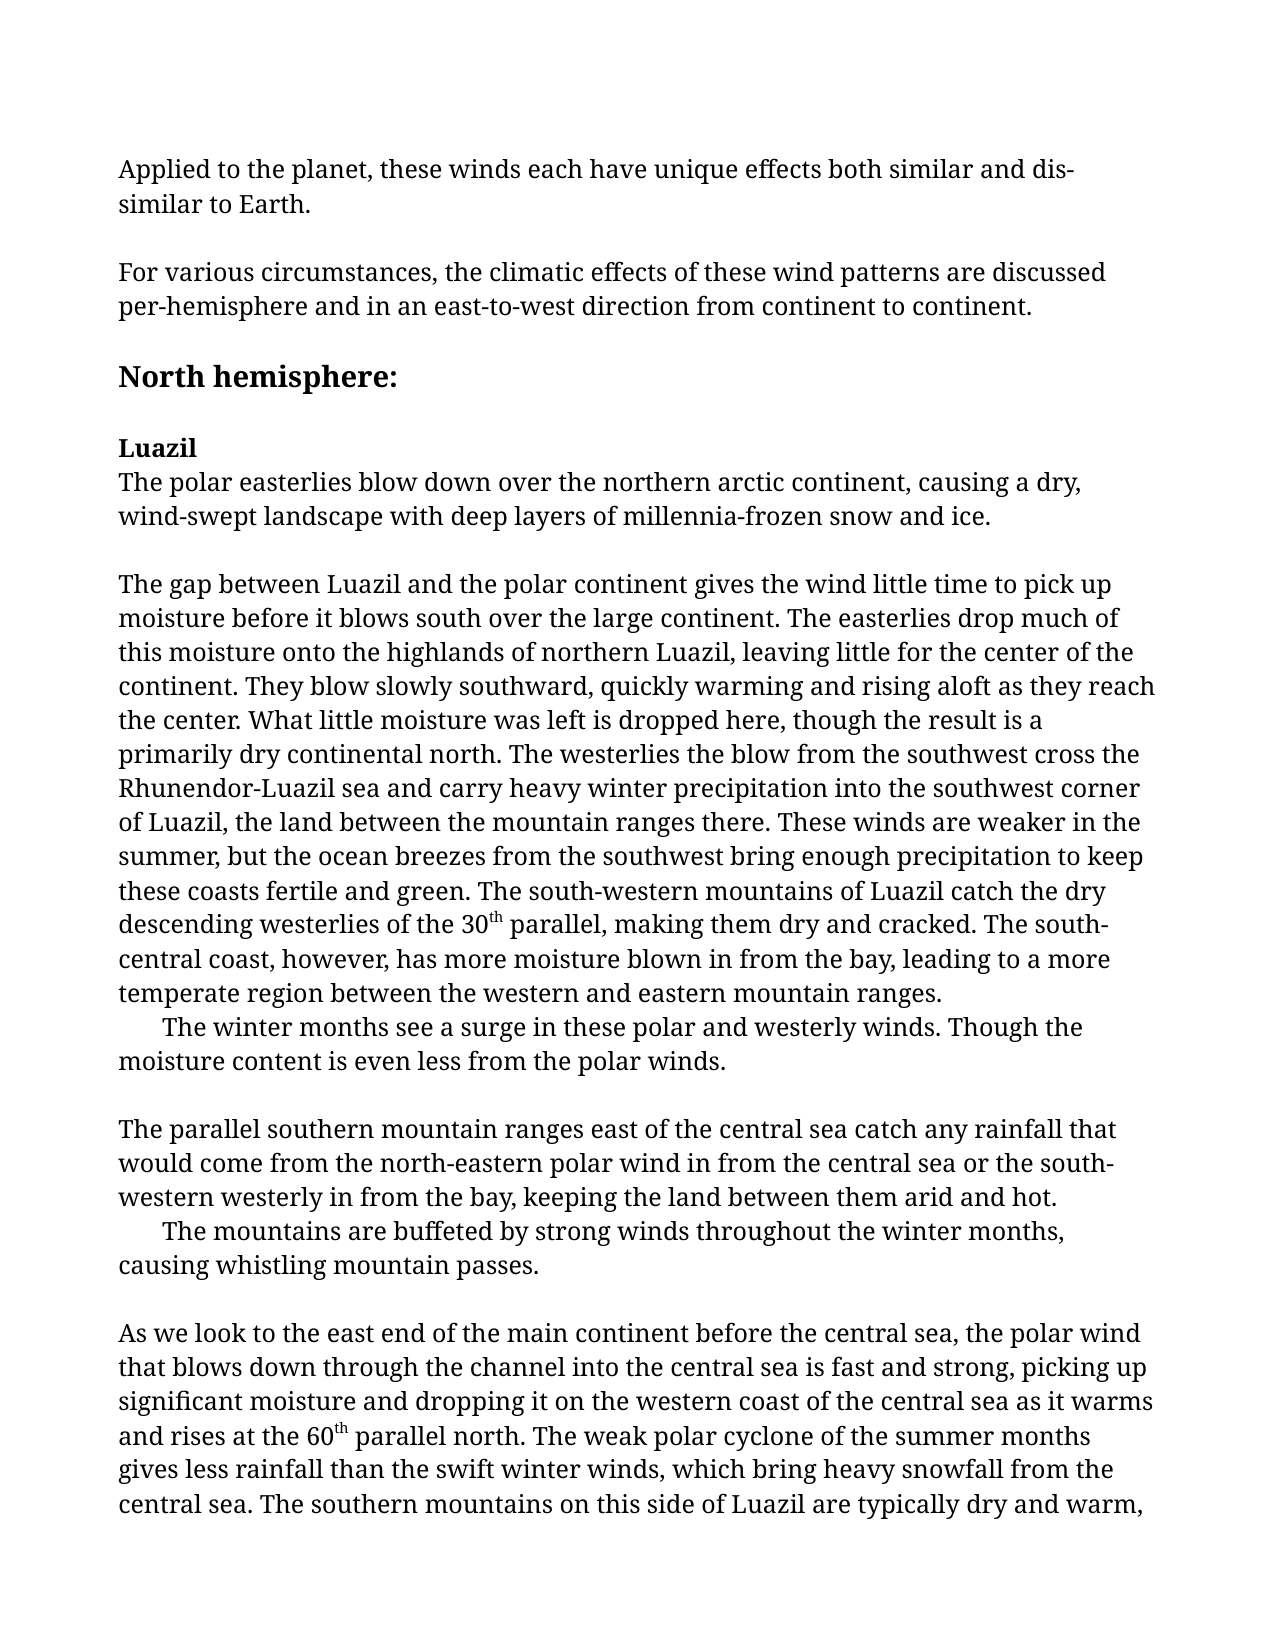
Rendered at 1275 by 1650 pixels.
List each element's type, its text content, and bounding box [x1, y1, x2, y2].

text Luazil [118, 430, 1157, 464]
text As we look to the east end of the main continent before the central sea, the polar wind that blows down through the channel into the central sea is fast and strong, picking up significant moisture and dropping it on the western coast of the central sea as it warms and rises at the 60th parallel north. The weak polar cyclone of the summer months gives less rainfall than the swift winter winds, which bring heavy snowfall from the central sea. The southern mountains on this side of Luazil are typically dry and warm, [118, 1316, 1157, 1520]
text The parallel southern mountain ranges east of the central sea catch any rainfall that would come from the north-eastern polar wind in from the central sea or the south-western westerly in from the bay, keeping the land between them arid and hot. [118, 1112, 1157, 1214]
text The winter months see a surge in these polar and westerly winds. Though the moisture content is even less from the polar winds. [118, 1009, 1157, 1077]
text The mountains are buffeted by strong winds throughout the winter months, causing whistling mountain passes. [118, 1214, 1157, 1282]
text The polar easterlies blow down over the northern arctic continent, causing a dry, wind-swept landscape with deep layers of millennia-frozen snow and ice. [118, 464, 1157, 532]
text For various circumstances, the climatic effects of these wind patterns are discussed per-hemisphere and in an east-to-west direction from continent to continent. [118, 254, 1157, 322]
text North hemisphere: [118, 357, 1157, 396]
text The gap between Luazil and the polar continent gives the wind little time to pick up moisture before it blows south over the large continent. The easterlies drop much of this moisture onto the highlands of northern Luazil, leaving little for the center of the continent. They blow slowly southward, quickly warming and rising aloft as they reach the center. What little moisture was left is dropped here, though the result is a primarily dry continental north. The westerlies the blow from the southwest cross the Rhunendor-Luazil sea and carry heavy winter precipitation into the southwest corner of Luazil, the land between the mountain ranges there. These winds are weaker in the summer, but the ocean breezes from the southwest bring enough precipitation to keep these coasts fertile and green. The south-western mountains of Luazil catch the dry descending westerlies of the 30th parallel, making them dry and cracked. The south-central coast, however, has more moisture blown in from the bay, leading to a more temperate region between the western and eastern mountain ranges. [118, 567, 1157, 1009]
text Applied to the planet, these winds each have unique effects both similar and dis-similar to Earth. [118, 152, 1157, 220]
